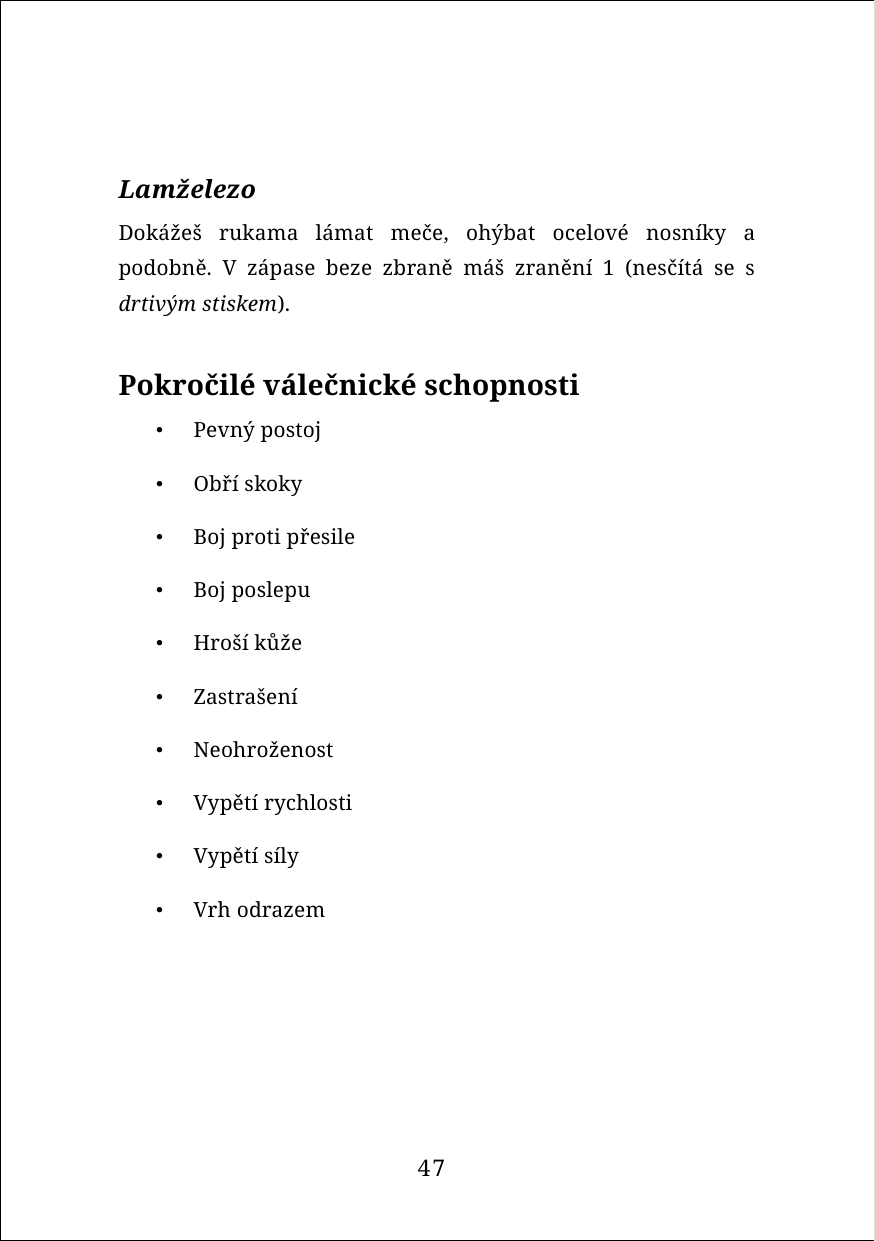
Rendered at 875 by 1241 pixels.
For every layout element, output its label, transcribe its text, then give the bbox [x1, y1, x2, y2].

list Vypětí rychlosti [156, 788, 756, 817]
list Boj proti přesile [156, 522, 756, 551]
list Zastrašení [156, 682, 756, 710]
list Boj poslepu [156, 575, 756, 604]
list Vrh odrazem [156, 895, 756, 923]
list Hroší kůže [156, 628, 756, 657]
subtitle Lamželezo [118, 172, 756, 206]
list Obří skoky [156, 469, 756, 497]
list Vypětí síly [156, 841, 756, 870]
list Pevný postoj [156, 416, 756, 444]
list Neohroženost [156, 735, 756, 763]
text Dokážeš rukama lámat meče, ohýbat ocelové nosníky a podobně. V zápase beze zbraně máš zranění 1 (nesčítá se s drtivým stiskem). [118, 218, 756, 317]
subtitle Pokročilé válečnické schopnosti [118, 366, 756, 404]
